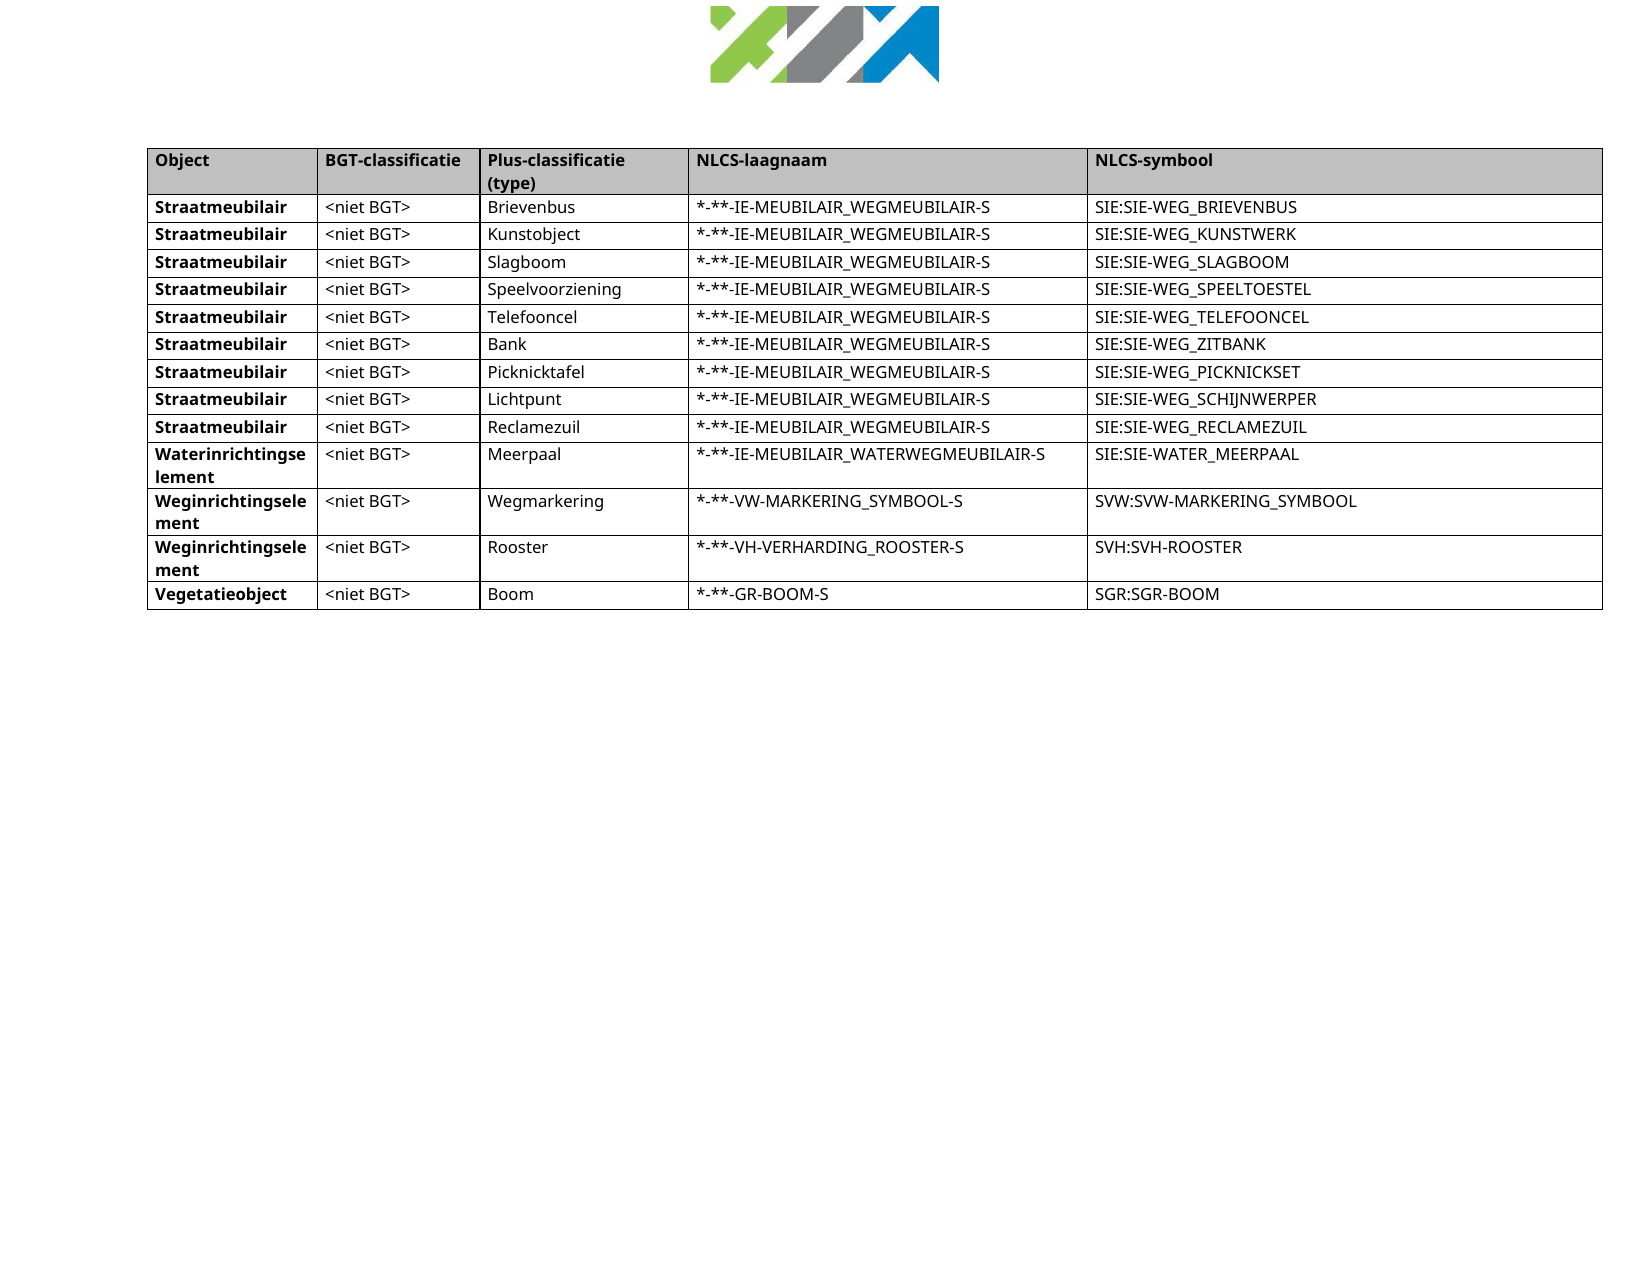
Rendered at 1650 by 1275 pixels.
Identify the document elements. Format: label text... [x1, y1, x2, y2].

table_header BGT-classificatie [318, 149, 479, 194]
table_cell Meerpaal [481, 443, 688, 488]
table_cell Straatmeubilair [148, 360, 317, 387]
table_cell <niet BGT> [318, 536, 479, 581]
table_cell *-**-VW-MARKERING_SYMBOOL-S [689, 489, 1087, 534]
table_cell *-**-VH-VERHARDING_ROOSTER-S [689, 536, 1087, 581]
table_cell Boom [481, 582, 688, 608]
table_cell <niet BGT> [318, 443, 479, 488]
table_cell *-**-IE-MEUBILAIR_WEGMEUBILAIR-S [689, 360, 1087, 387]
table_cell Lichtpunt [481, 388, 688, 414]
table_cell Vegetatieobject [148, 582, 317, 608]
table_cell Waterinrichtingselement [148, 443, 317, 488]
table_cell <niet BGT> [318, 582, 479, 608]
table_cell Straatmeubilair [148, 415, 317, 442]
table_cell SVW:SVW-MARKERING_SYMBOOL [1088, 489, 1602, 534]
table_cell Straatmeubilair [148, 250, 317, 277]
table_cell Weginrichtingselement [148, 536, 317, 581]
table_cell Straatmeubilair [148, 278, 317, 304]
table_cell Straatmeubilair [148, 333, 317, 359]
table_cell Weginrichtingselement [148, 489, 317, 534]
table_cell <niet BGT> [318, 489, 479, 534]
table_header NLCS-laagnaam [689, 149, 1087, 194]
table_cell *-**-IE-MEUBILAIR_WEGMEUBILAIR-S [689, 195, 1087, 222]
table_cell *-**-IE-MEUBILAIR_WEGMEUBILAIR-S [689, 250, 1087, 277]
table_header Object [148, 149, 317, 194]
table_cell Straatmeubilair [148, 305, 317, 332]
table_cell Reclamezuil [481, 415, 688, 442]
table_cell SIE:SIE-WEG_ZITBANK [1088, 333, 1602, 359]
table_cell *-**-GR-BOOM-S [689, 582, 1087, 608]
table_cell SIE:SIE-WEG_BRIEVENBUS [1088, 195, 1602, 222]
table_cell <niet BGT> [318, 415, 479, 442]
table_cell Rooster [481, 536, 688, 581]
table_cell SIE:SIE-WEG_SLAGBOOM [1088, 250, 1602, 277]
table_cell <niet BGT> [318, 250, 479, 277]
table_cell *-**-IE-MEUBILAIR_WEGMEUBILAIR-S [689, 415, 1087, 442]
table_cell *-**-IE-MEUBILAIR_WATERWEGMEUBILAIR-S [689, 443, 1087, 488]
table_cell <niet BGT> [318, 388, 479, 414]
table_cell Straatmeubilair [148, 195, 317, 222]
table_cell *-**-IE-MEUBILAIR_WEGMEUBILAIR-S [689, 333, 1087, 359]
table_cell Brievenbus [481, 195, 688, 222]
table_cell <niet BGT> [318, 333, 479, 359]
table_cell *-**-IE-MEUBILAIR_WEGMEUBILAIR-S [689, 278, 1087, 304]
table_cell *-**-IE-MEUBILAIR_WEGMEUBILAIR-S [689, 305, 1087, 332]
table_cell Straatmeubilair [148, 388, 317, 414]
table_cell Bank [481, 333, 688, 359]
table_cell SIE:SIE-WEG_SCHIJNWERPER [1088, 388, 1602, 414]
table_cell SIE:SIE-WEG_KUNSTWERK [1088, 223, 1602, 249]
table_cell Slagboom [481, 250, 688, 277]
table_cell SIE:SIE-WEG_TELEFOONCEL [1088, 305, 1602, 332]
table_cell *-**-IE-MEUBILAIR_WEGMEUBILAIR-S [689, 223, 1087, 249]
table_cell Speelvoorziening [481, 278, 688, 304]
table_cell Straatmeubilair [148, 223, 317, 249]
table_cell SIE:SIE-WEG_PICKNICKSET [1088, 360, 1602, 387]
table_cell SGR:SGR-BOOM [1088, 582, 1602, 608]
table_header NLCS-symbool [1088, 149, 1602, 194]
table_cell SIE:SIE-WATER_MEERPAAL [1088, 443, 1602, 488]
table_cell <niet BGT> [318, 305, 479, 332]
table_cell <niet BGT> [318, 195, 479, 222]
table_cell *-**-IE-MEUBILAIR_WEGMEUBILAIR-S [689, 388, 1087, 414]
table_cell SIE:SIE-WEG_RECLAMEZUIL [1088, 415, 1602, 442]
table_header Plus-classificatie (type) [481, 149, 688, 194]
table_cell SVH:SVH-ROOSTER [1088, 536, 1602, 581]
table_cell Telefooncel [481, 305, 688, 332]
table_cell <niet BGT> [318, 278, 479, 304]
table_cell Picknicktafel [481, 360, 688, 387]
table_cell <niet BGT> [318, 360, 479, 387]
table_cell Kunstobject [481, 223, 688, 249]
table_cell <niet BGT> [318, 223, 479, 249]
table_cell Wegmarkering [481, 489, 688, 534]
table_cell SIE:SIE-WEG_SPEELTOESTEL [1088, 278, 1602, 304]
